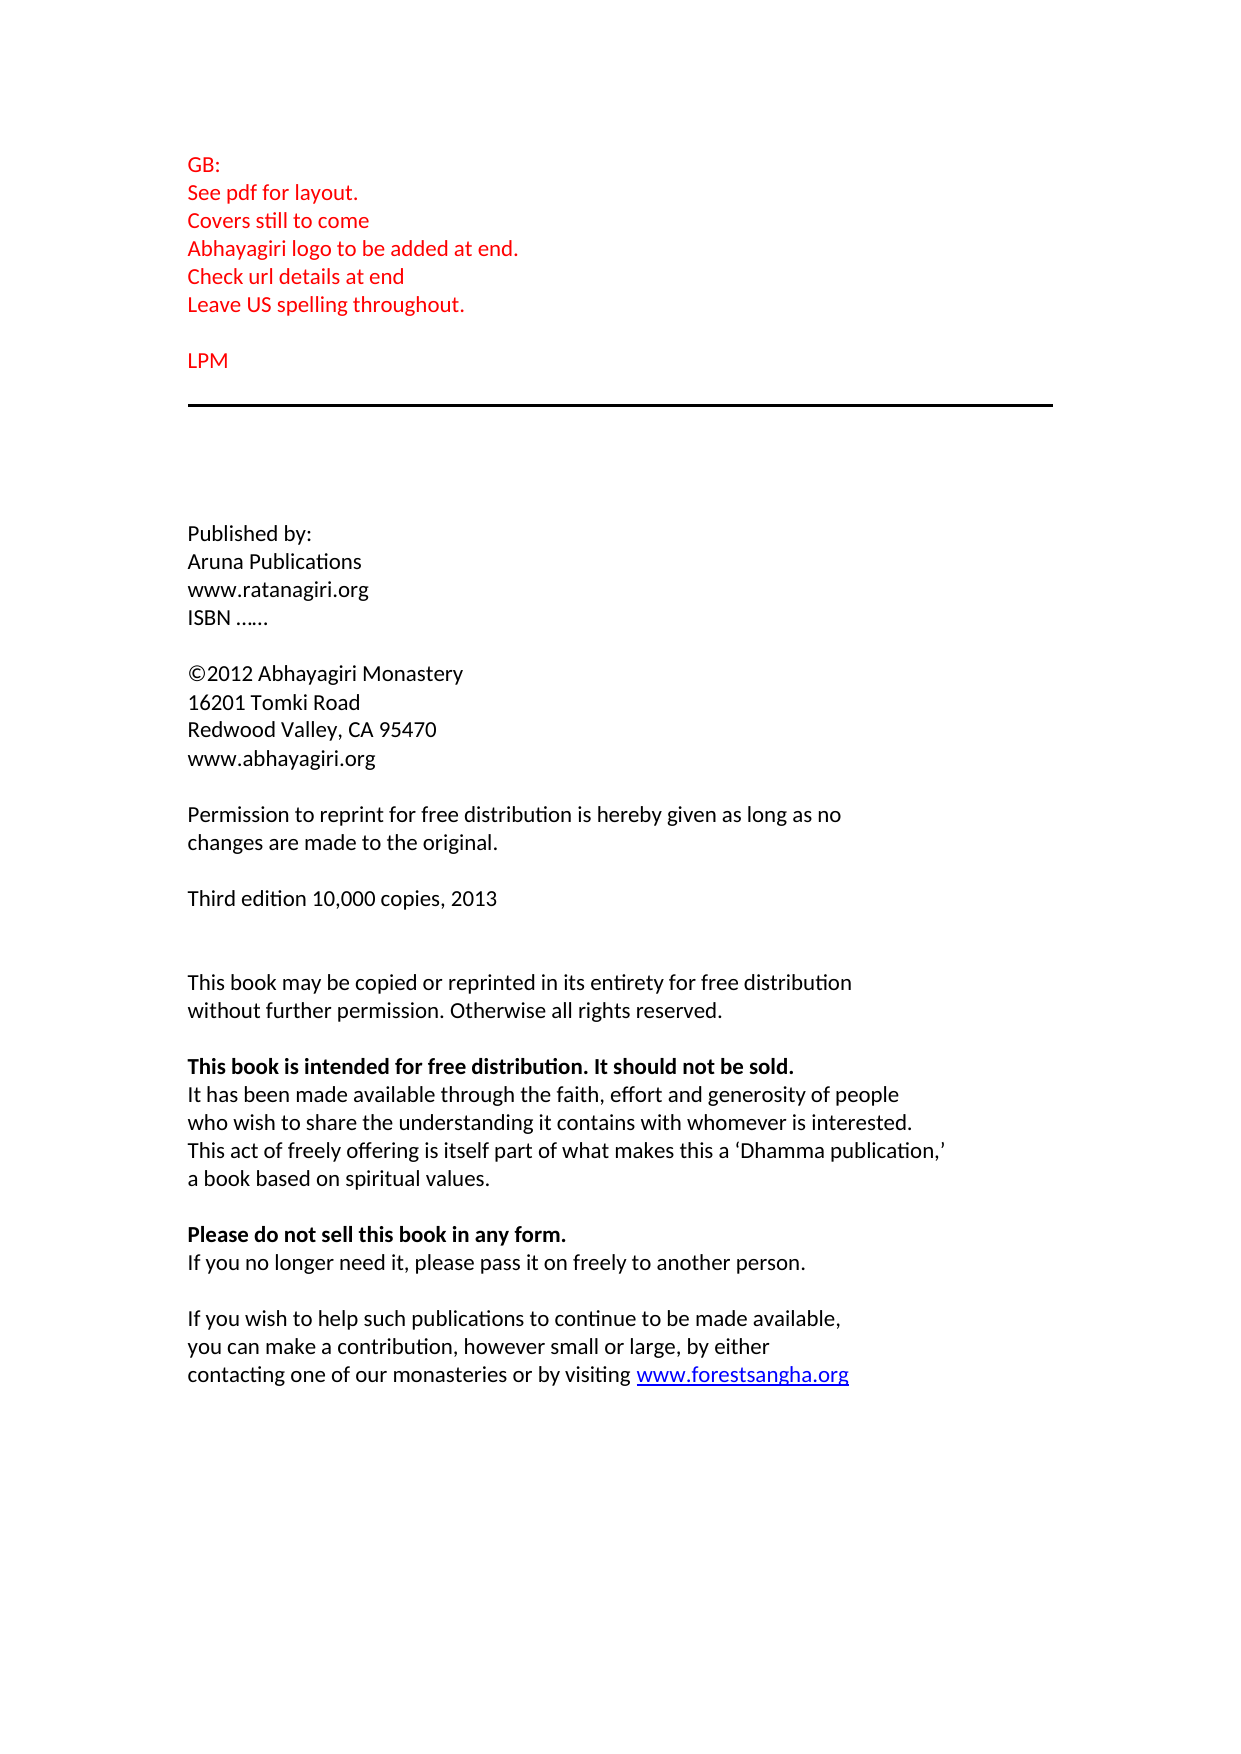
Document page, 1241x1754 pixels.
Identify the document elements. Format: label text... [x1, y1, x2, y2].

text Covers still to come [187, 206, 1053, 234]
text you can make a contribution, however small or large, by either [187, 1332, 1053, 1360]
text Please do not sell this book in any form. [187, 1220, 1053, 1248]
text This act of freely offering is itself part of what makes this a ‘Dhamma publication,’ [187, 1136, 1053, 1164]
text This book may be copied or reprinted in its entirety for free distribution [187, 968, 1053, 996]
text www.ratanagiri.org [187, 576, 1053, 603]
text a book based on spiritual values. [187, 1164, 1053, 1192]
text Abhayagiri logo to be added at end. [187, 234, 1053, 262]
text Published by: [187, 519, 1053, 547]
text Redwood Valley, CA 95470 [187, 716, 1053, 744]
text If you wish to help such publications to continue to be made available, [187, 1304, 1053, 1332]
text ISBN …… [187, 603, 1053, 632]
text without further permission. Otherwise all rights reserved. [187, 996, 1053, 1024]
text Aruna Publications [187, 547, 1053, 576]
text If you no longer need it, please pass it on freely to another person. [187, 1248, 1053, 1276]
text Permission to reprint for free distribution is hereby given as long as no [187, 800, 1053, 828]
text 16201 Tomki Road [187, 688, 1053, 716]
text See pdf for layout. [187, 178, 1053, 206]
text GB: [187, 150, 1053, 178]
text ©2012 Abhayagiri Monastery [187, 659, 1053, 688]
text Leave US spelling throughout. [187, 290, 1053, 318]
text contacting one of our monasteries or by visiting www.forestsangha.org [187, 1360, 1053, 1388]
text It has been made available through the faith, effort and generosity of people [187, 1080, 1053, 1108]
text This book is intended for free distribution. It should not be sold. [187, 1052, 1053, 1080]
text www.abhayagiri.org [187, 744, 1053, 772]
text changes are made to the original. [187, 828, 1053, 856]
text Check url details at end [187, 262, 1053, 290]
text who wish to share the understanding it contains with whomever is interested. [187, 1108, 1053, 1136]
text Third edition 10,000 copies, 2013 [187, 884, 1053, 912]
text LPM [187, 346, 1053, 374]
